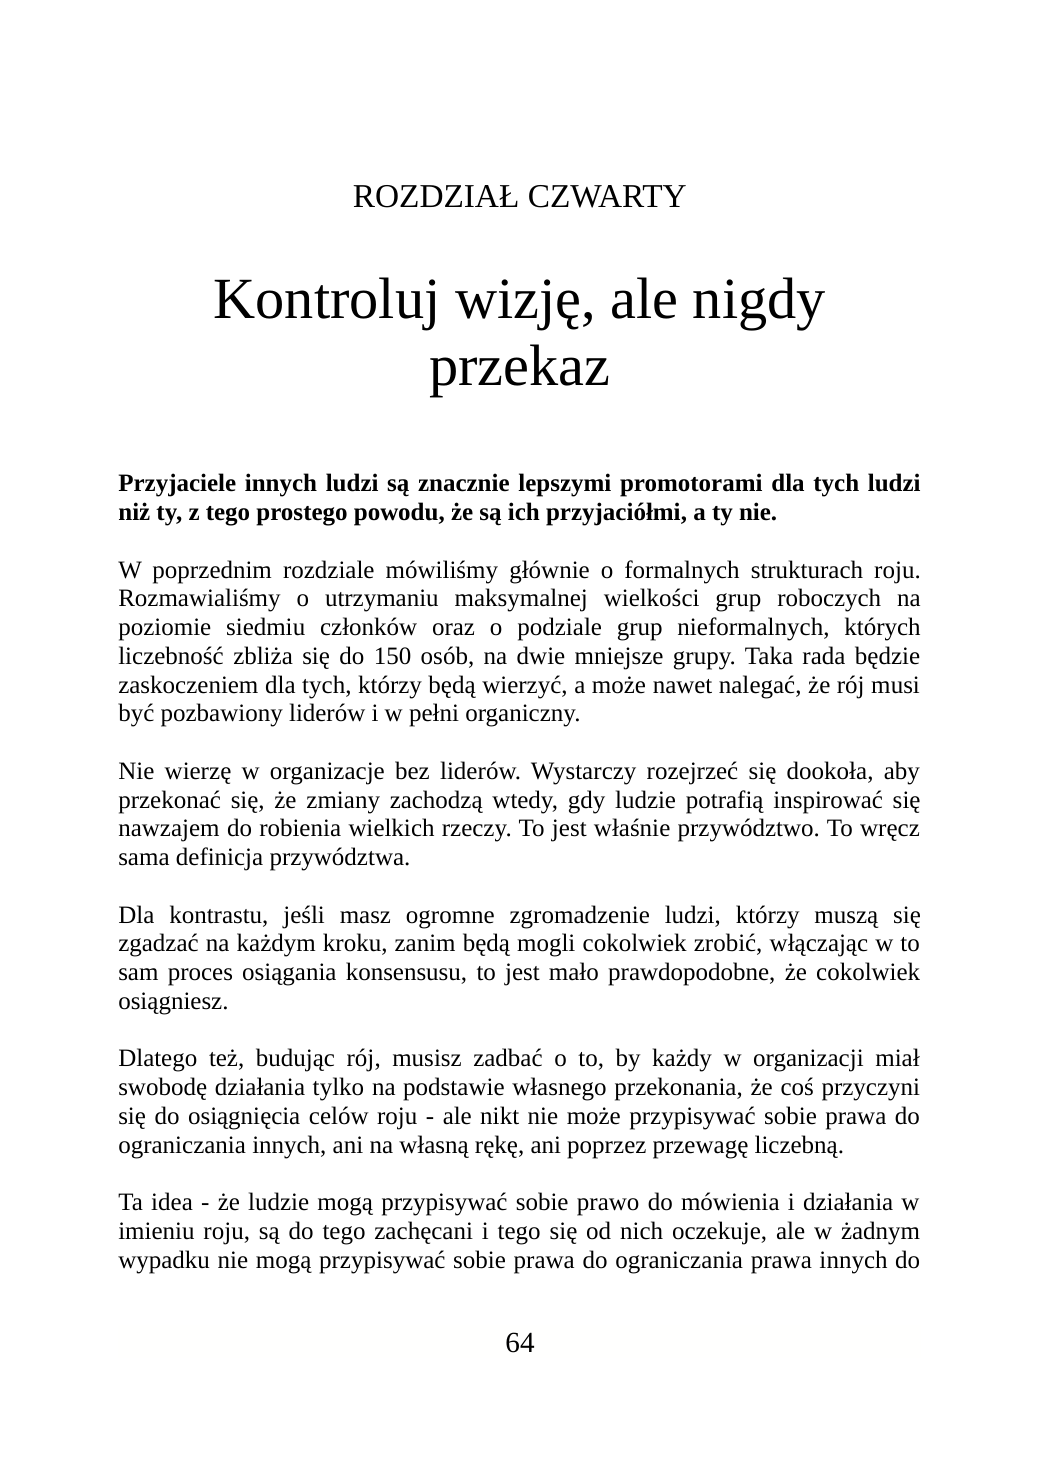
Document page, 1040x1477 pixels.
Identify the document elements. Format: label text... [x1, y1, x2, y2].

text Dla kontrastu, jeśli masz ogromne zgromadzenie ludzi, którzy muszą się zgadzać na każdym kroku, zanim będą mogli cokolwiek zrobić, włączając w to sam proces osiągania konsensusu, to jest mało prawdopodobne, że cokolwiek osiągniesz. [118, 900, 921, 1015]
text Przyjaciele innych ludzi są znacznie lepszymi promotorami dla tych ludzi niż ty, z tego prostego powodu, że są ich przyjaciółmi, a ty nie. [118, 468, 921, 526]
text Ta idea - że ludzie mogą przypisywać sobie prawo do mówienia i działania w imieniu roju, są do tego zachęcani i tego się od nich oczekuje, ale w żadnym wypadku nie mogą przypisywać sobie prawa do ograniczania prawa innych do [118, 1187, 921, 1273]
text Dlatego też, budując rój, musisz zadbać o to, by każdy w organizacji miał swobodę działania tylko na podstawie własnego przekonania, że coś przyczyni się do osiągnięcia celów roju - ale nikt nie może przypisywać sobie prawa do ograniczania innych, ani na własną rękę, ani poprzez przewagę liczebną. [118, 1043, 921, 1158]
subtitle Kontroluj wizję, ale nigdy przekaz [118, 264, 921, 398]
text W poprzednim rozdziale mówiliśmy głównie o formalnych strukturach roju. Rozmawialiśmy o utrzymaniu maksymalnej wielkości grup roboczych na poziomie siedmiu członków oraz o podziale grup nieformalnych, których liczebność zbliża się do 150 osób, na dwie mniejsze grupy. Taka rada będzie zaskoczeniem dla tych, którzy będą wierzyć, a może nawet nalegać, że rój musi być pozbawiony liderów i w pełni organiczny. [118, 555, 921, 727]
text Nie wierzę w organizacje bez liderów. Wystarczy rozejrzeć się dookoła, aby przekonać się, że zmiany zachodzą wtedy, gdy ludzie potrafią inspirować się nawzajem do robienia wielkich rzeczy. To jest właśnie przywództwo. To wręcz sama definicja przywództwa. [118, 756, 921, 871]
text ROZDZIAŁ CZWARTY [118, 176, 921, 215]
